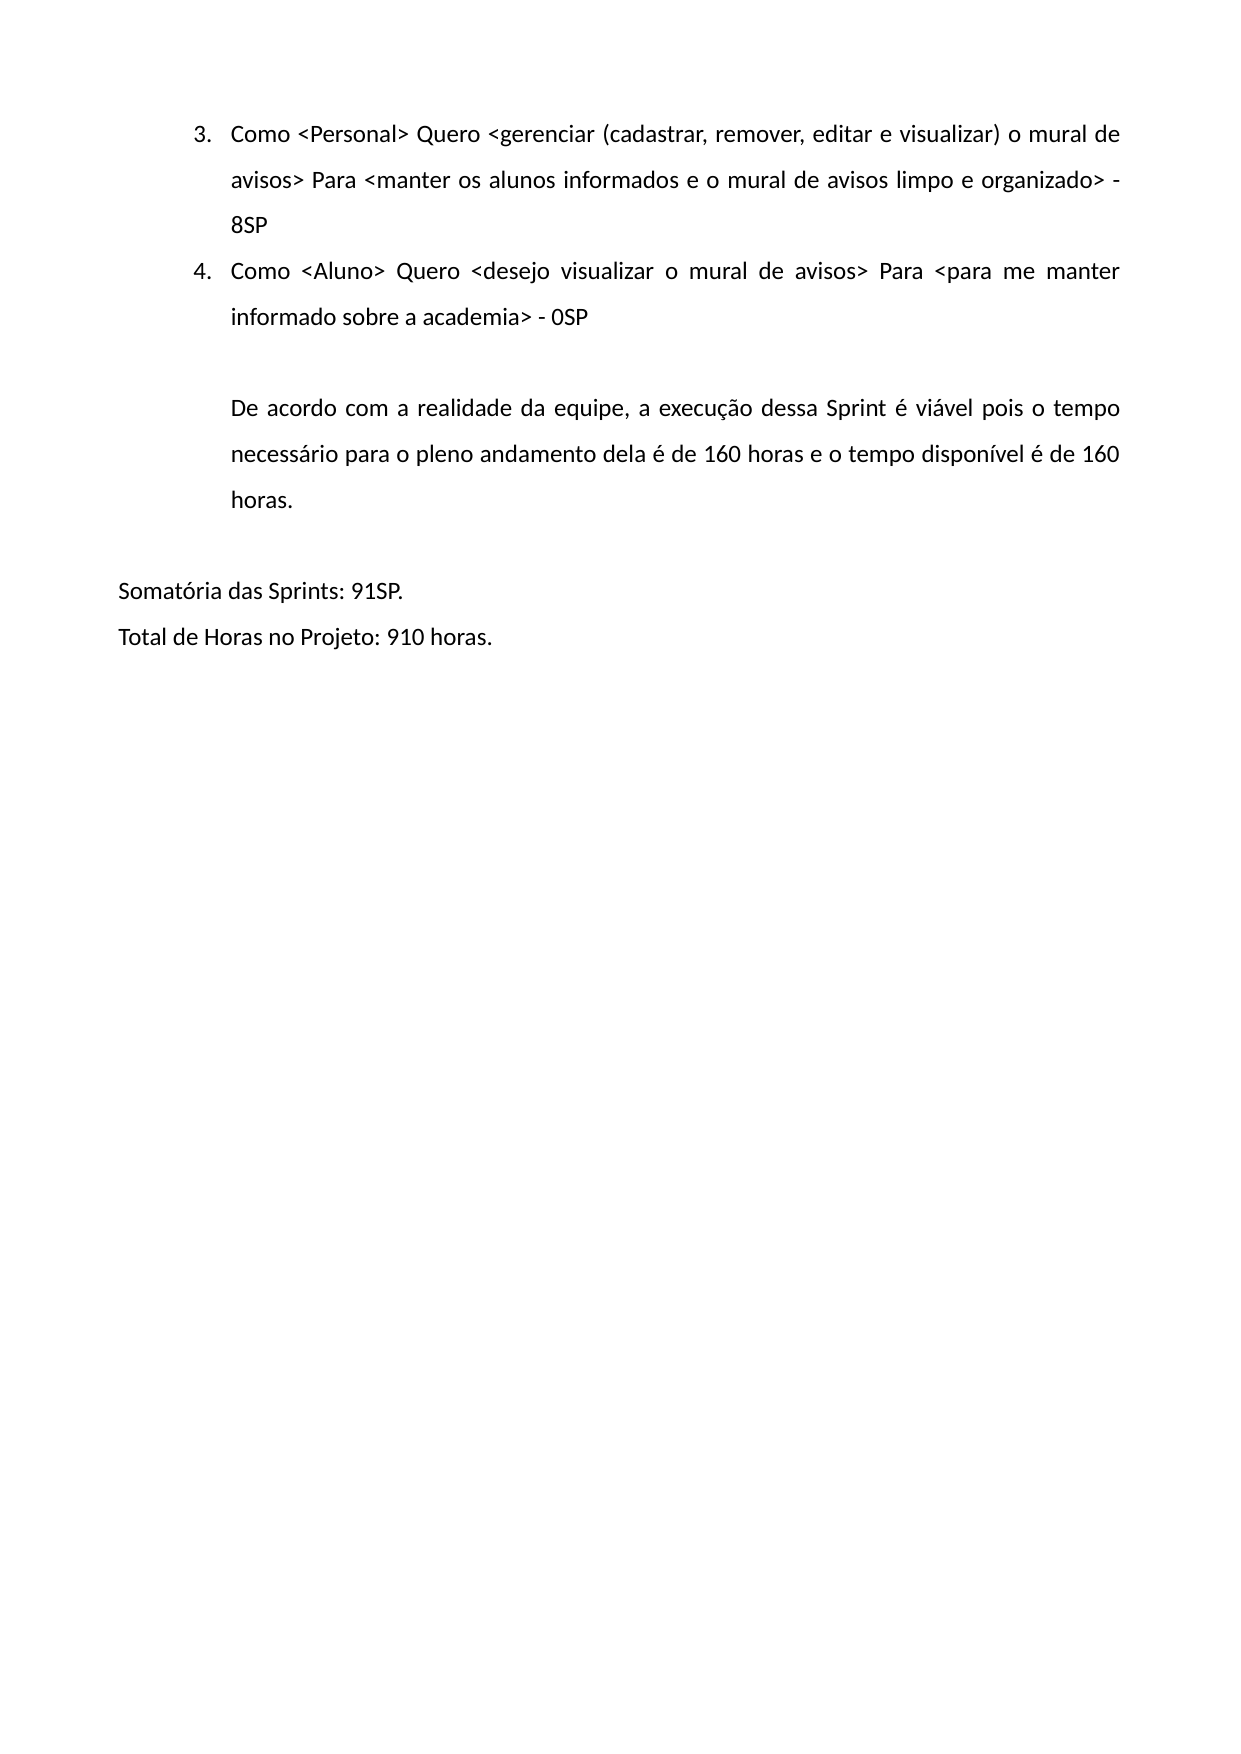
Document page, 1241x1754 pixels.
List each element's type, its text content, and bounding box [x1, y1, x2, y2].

list De acordo com a realidade da equipe, a execução dessa Sprint é viável pois o tempo necessário para o pleno andamento dela é de 160 horas e o tempo disponível é de 160 horas. [193, 392, 1122, 514]
list Como <Personal> Quero <gerenciar (cadastrar, remover, editar e visualizar) o mural de avisos> Para <manter os alunos informados e o mural de avisos limpo e organizado> - 8SP [193, 118, 1122, 240]
text Somatória das Sprints: 91SP. [118, 575, 1122, 606]
text Total de Horas no Projeto: 910 horas. [118, 621, 1122, 652]
list Como <Aluno> Quero <desejo visualizar o mural de avisos> Para <para me manter informado sobre a academia> - 0SP [193, 255, 1122, 332]
